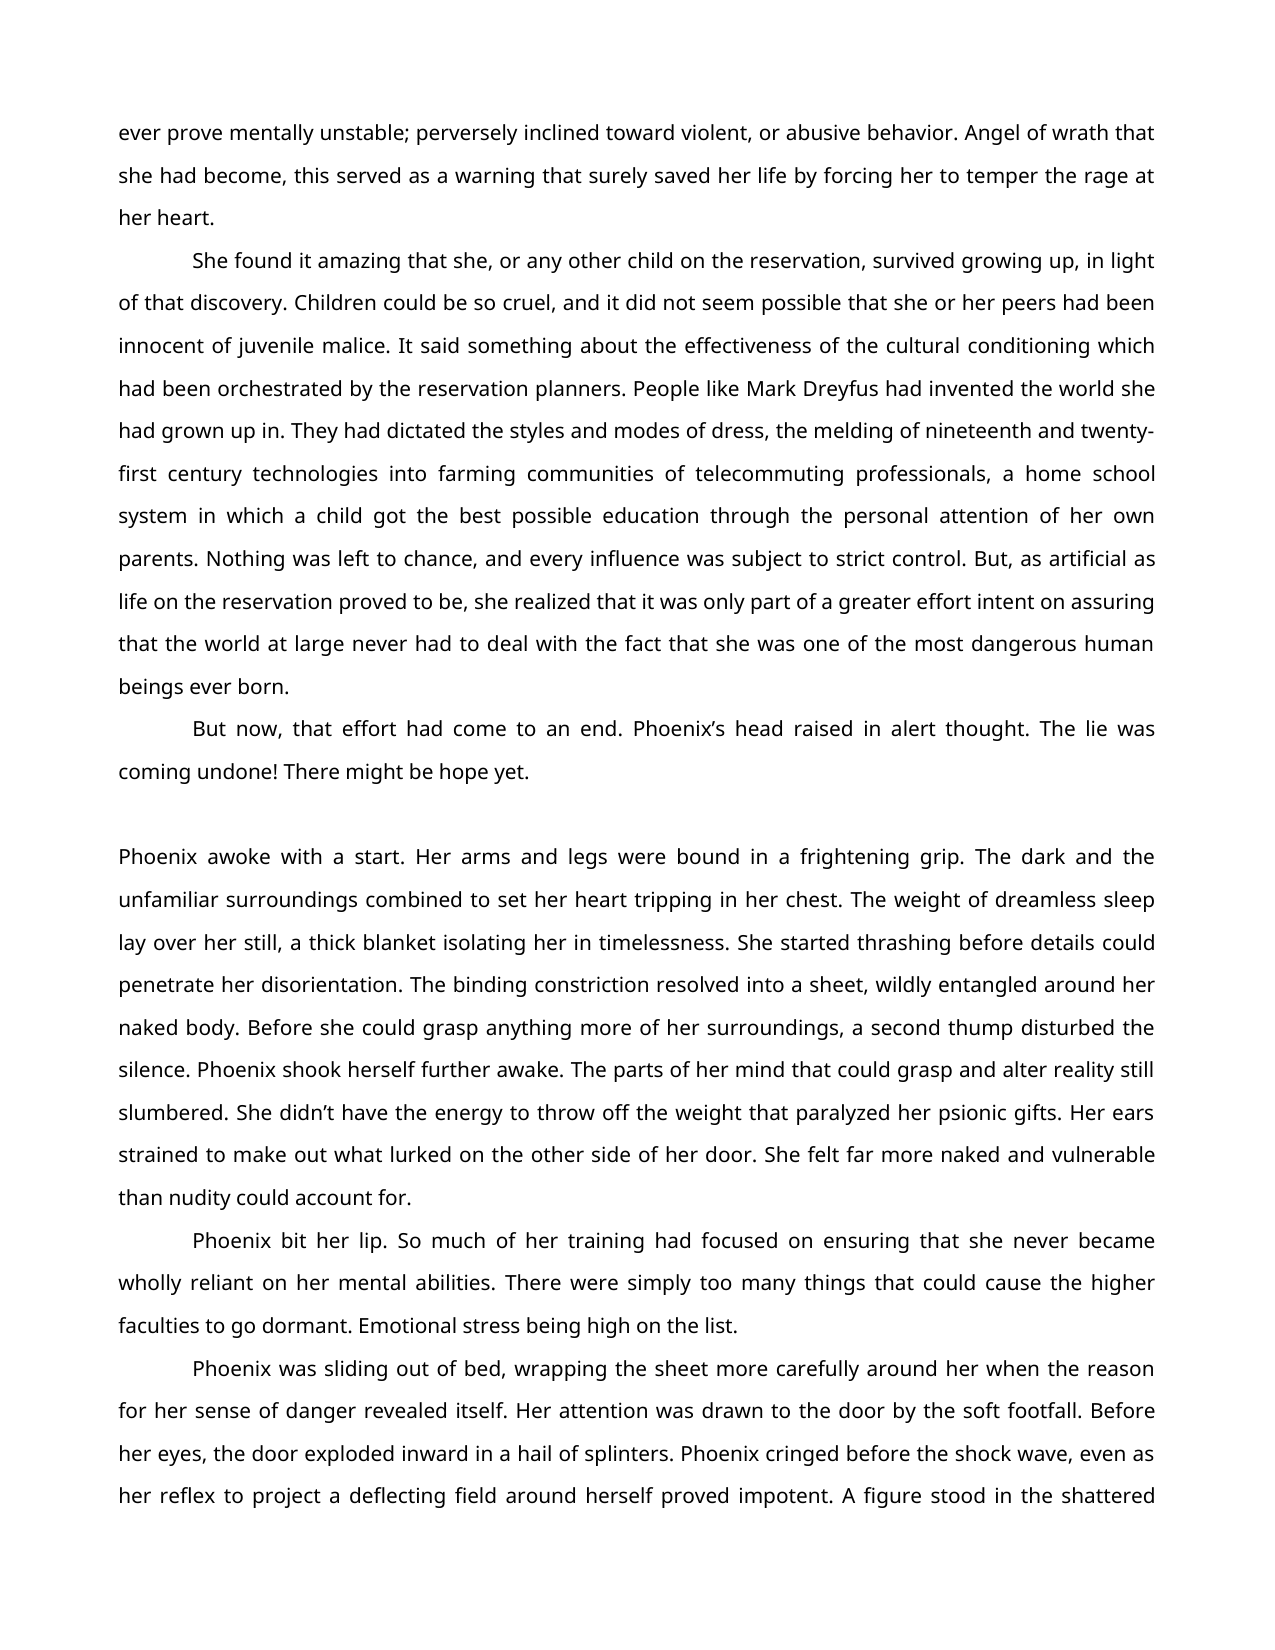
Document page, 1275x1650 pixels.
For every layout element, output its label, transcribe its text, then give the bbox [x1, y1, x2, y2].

text She found it amazing that she, or any other child on the reservation, survived growing up, in light of that discovery. Children could be so cruel, and it did not seem possible that she or her peers had been innocent of juvenile malice. It said something about the effectiveness of the cultural conditioning which had been orchestrated by the reservation planners. People like Mark Dreyfus had invented the world she had grown up in. They had dictated the styles and modes of dress, the melding of nineteenth and twenty-first century technologies into farming communities of telecommuting professionals, a home school system in which a child got the best possible education through the personal attention of her own parents. Nothing was left to chance, and every influence was subject to strict control. But, as artificial as life on the reservation proved to be, she realized that it was only part of a greater effort intent on assuring that the world at large never had to deal with the fact that she was one of the most dangerous human beings ever born. [118, 246, 1157, 700]
text Phoenix awoke with a start. Her arms and legs were bound in a frightening grip. The dark and the unfamiliar surroundings combined to set her heart tripping in her chest. The weight of dreamless sleep lay over her still, a thick blanket isolating her in timelessness. She started thrashing before details could penetrate her disorientation. The binding constriction resolved into a sheet, wildly entangled around her naked body. Before she could grasp anything more of her surroundings, a second thump disturbed the silence. Phoenix shook herself further awake. The parts of her mind that could grasp and alter reality still slumbered. She didn’t have the energy to throw off the weight that paralyzed her psionic gifts. Her ears strained to make out what lurked on the other side of her door. She felt far more naked and vulnerable than nudity could account for. [118, 842, 1157, 1212]
text Phoenix bit her lip. So much of her training had focused on ensuring that she never became wholly reliant on her mental abilities. There were simply too many things that could cause the higher faculties to go dormant. Emotional stress being high on the list. [118, 1226, 1157, 1339]
text But now, that effort had come to an end. Phoenix’s head raised in alert thought. The lie was coming undone! There might be hope yet. [118, 714, 1157, 786]
text Phoenix was sliding out of bed, wrapping the sheet more carefully around her when the reason for her sense of danger revealed itself. Her attention was drawn to the door by the soft footfall. Before her eyes, the door exploded inward in a hail of splinters. Phoenix cringed before the shock wave, even as her reflex to project a deflecting field around herself proved impotent. A figure stood in the shattered [118, 1354, 1157, 1510]
text ever prove mentally unstable; perversely inclined toward violent, or abusive behavior. Angel of wrath that she had become, this served as a warning that surely saved her life by forcing her to temper the rage at her heart. [118, 118, 1157, 232]
